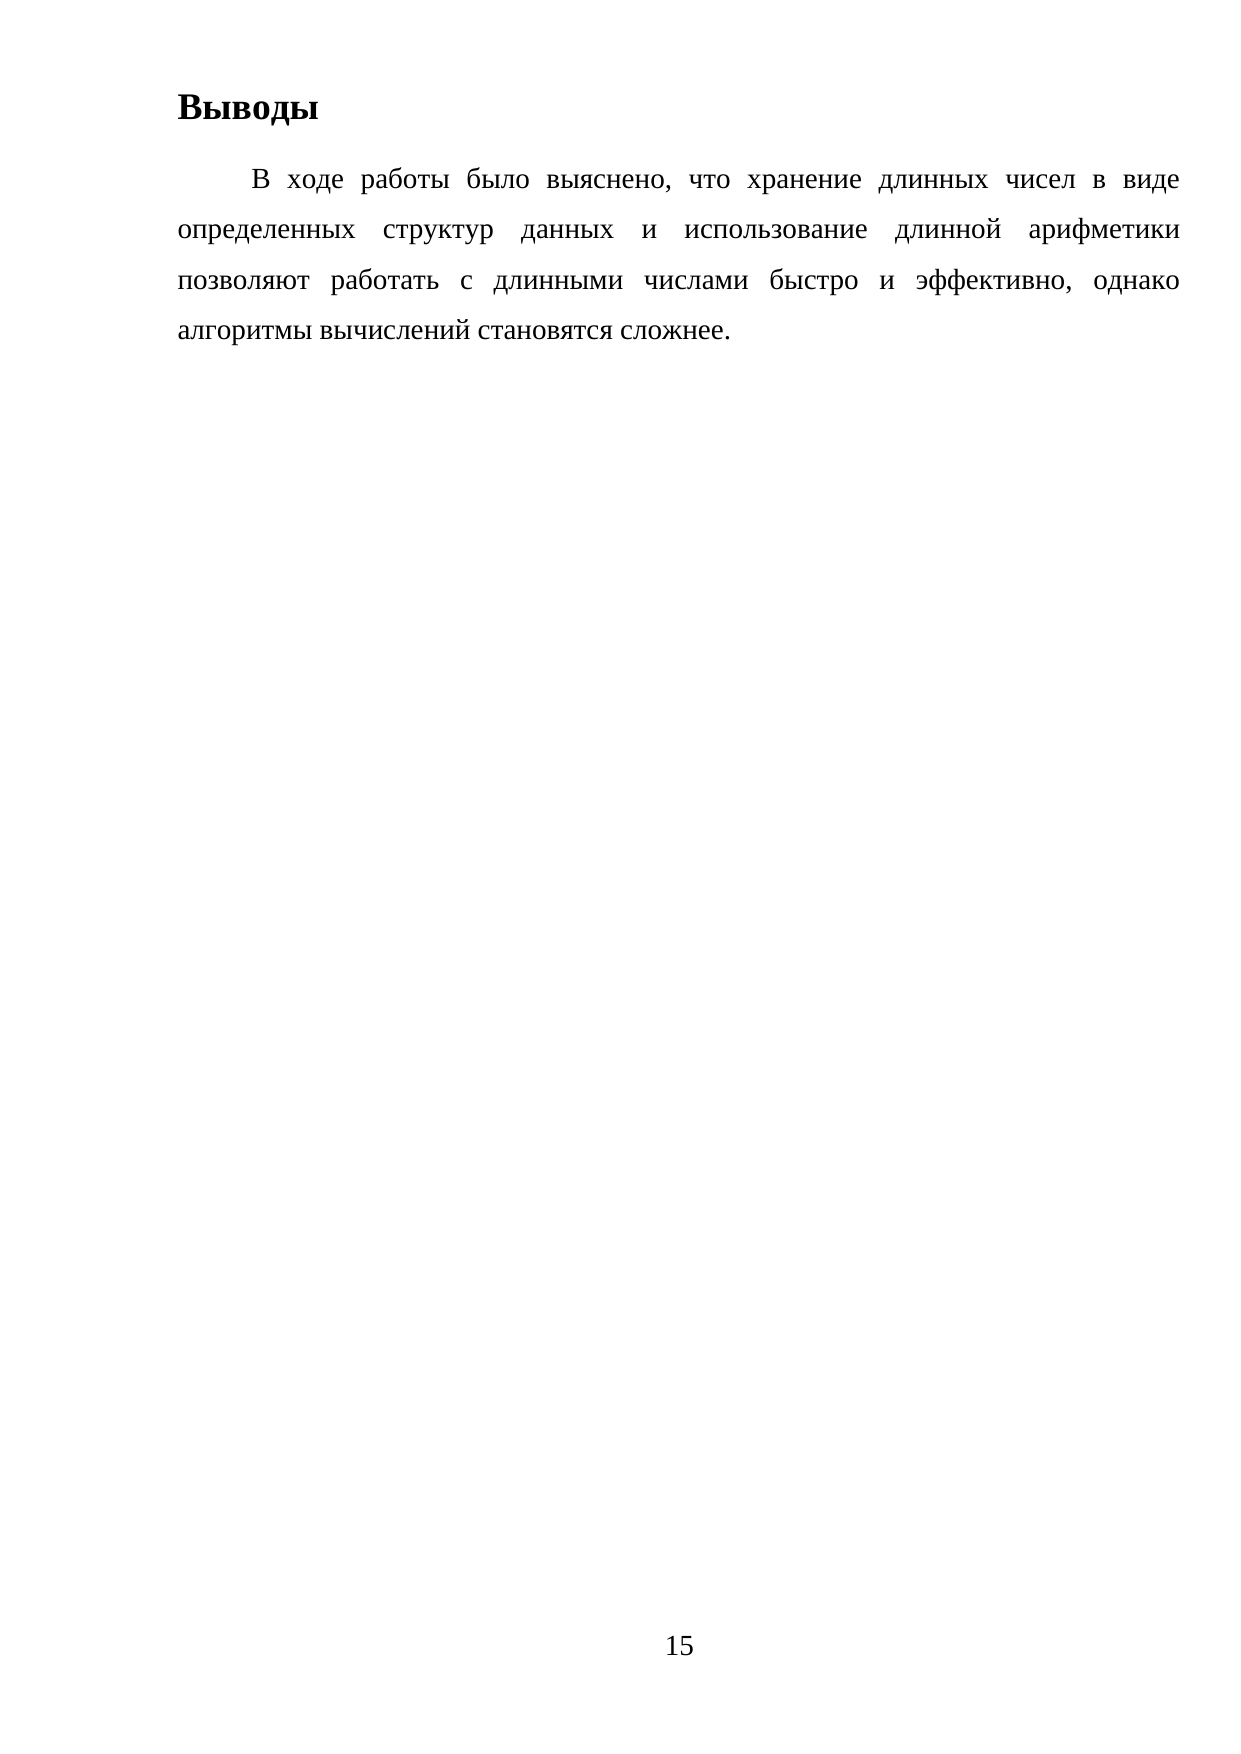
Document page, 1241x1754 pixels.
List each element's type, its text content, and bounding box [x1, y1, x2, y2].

subtitle Выводы [177, 84, 1181, 127]
text В ходе работы было выяснено, что хранение длинных чисел в виде определенных структур данных и использование длинной арифметики позволяют работать с длинными числами быстро и эффективно, однако алгоритмы вычислений становятся сложнее. [177, 161, 1181, 346]
